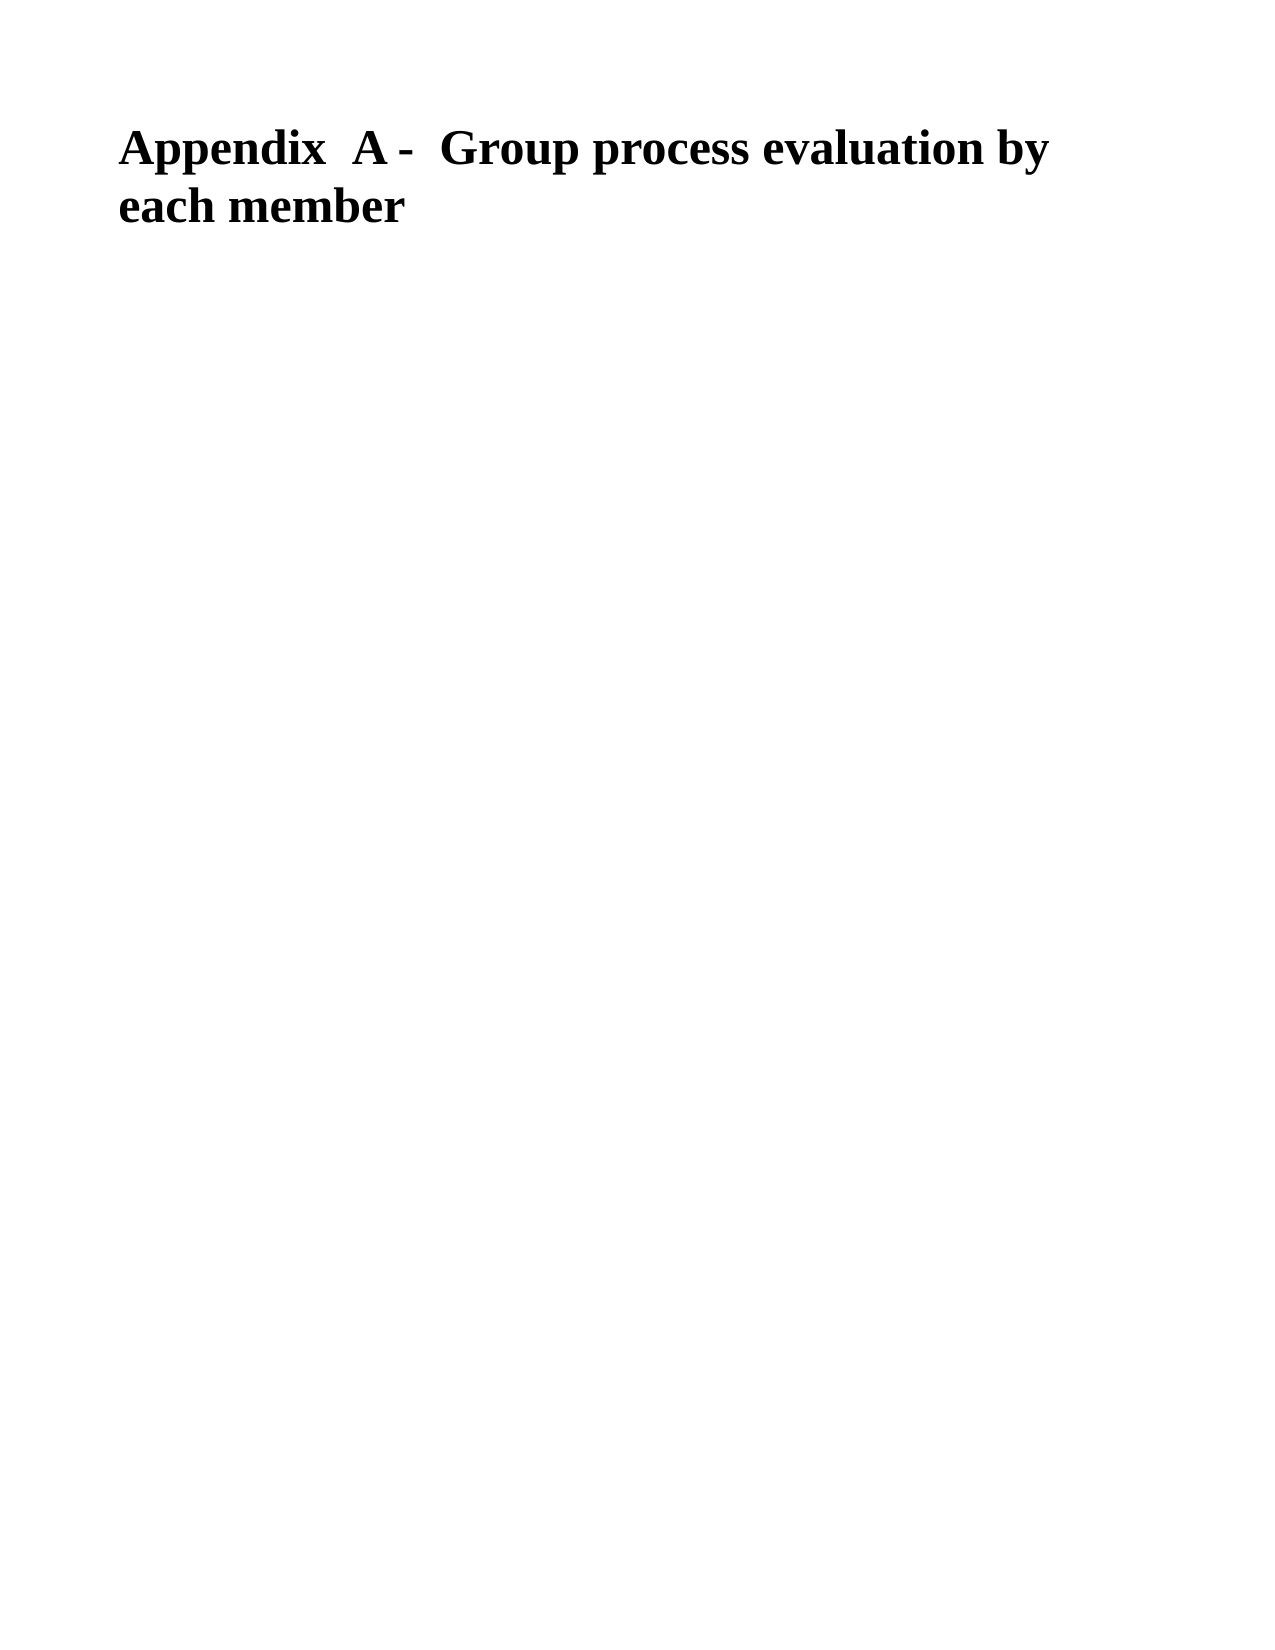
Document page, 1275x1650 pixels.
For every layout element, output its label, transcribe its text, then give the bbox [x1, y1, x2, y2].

subtitle Appendix A - Group process evaluation by each member [118, 118, 1157, 233]
